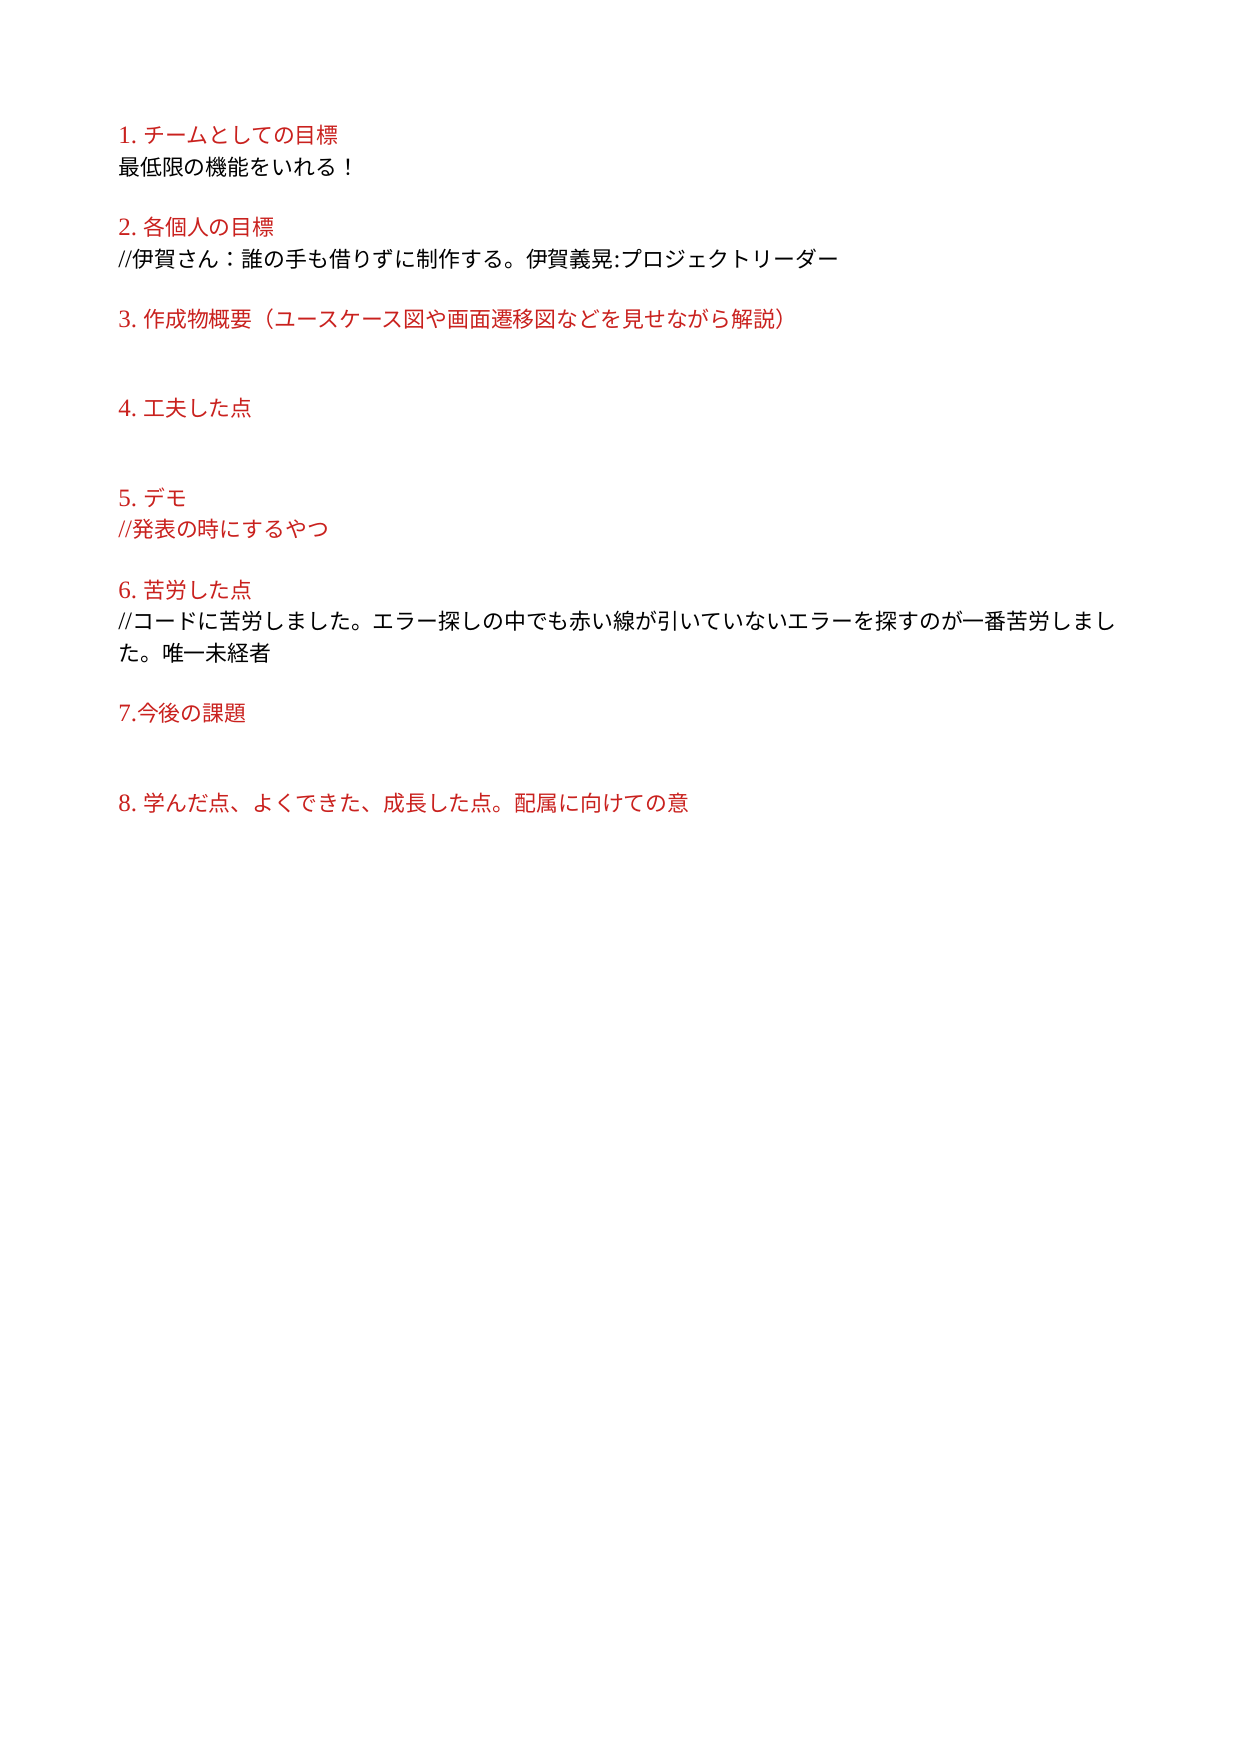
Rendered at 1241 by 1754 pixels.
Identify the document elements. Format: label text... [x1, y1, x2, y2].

text 4. 工夫した点 [118, 391, 1122, 423]
text 7.今後の課題 [118, 696, 1122, 728]
text 8. 学んだ点、よくできた、成長した点。配属に向けての意 [118, 786, 1122, 817]
text 最低限の機能をいれる！ [118, 150, 1122, 181]
text //伊賀さん：誰の手も借りずに制作する。伊賀義晃:プロジェクトリーダー [118, 242, 1122, 273]
text 2. 各個人の目標 [118, 210, 1122, 242]
text //コードに苦労しました。エラー探しの中でも赤い線が引いていないエラーを探すのが一番苦労しました。唯一未経者 [118, 604, 1122, 668]
text 5. デモ [118, 481, 1122, 512]
text 1. チームとしての目標 [118, 118, 1122, 150]
text //発表の時にするやつ [118, 512, 1122, 544]
text 3. 作成物概要（ユースケース図や画面遷移図などを見せながら解説） [118, 302, 1122, 334]
text 6. 苦労した点 [118, 573, 1122, 604]
